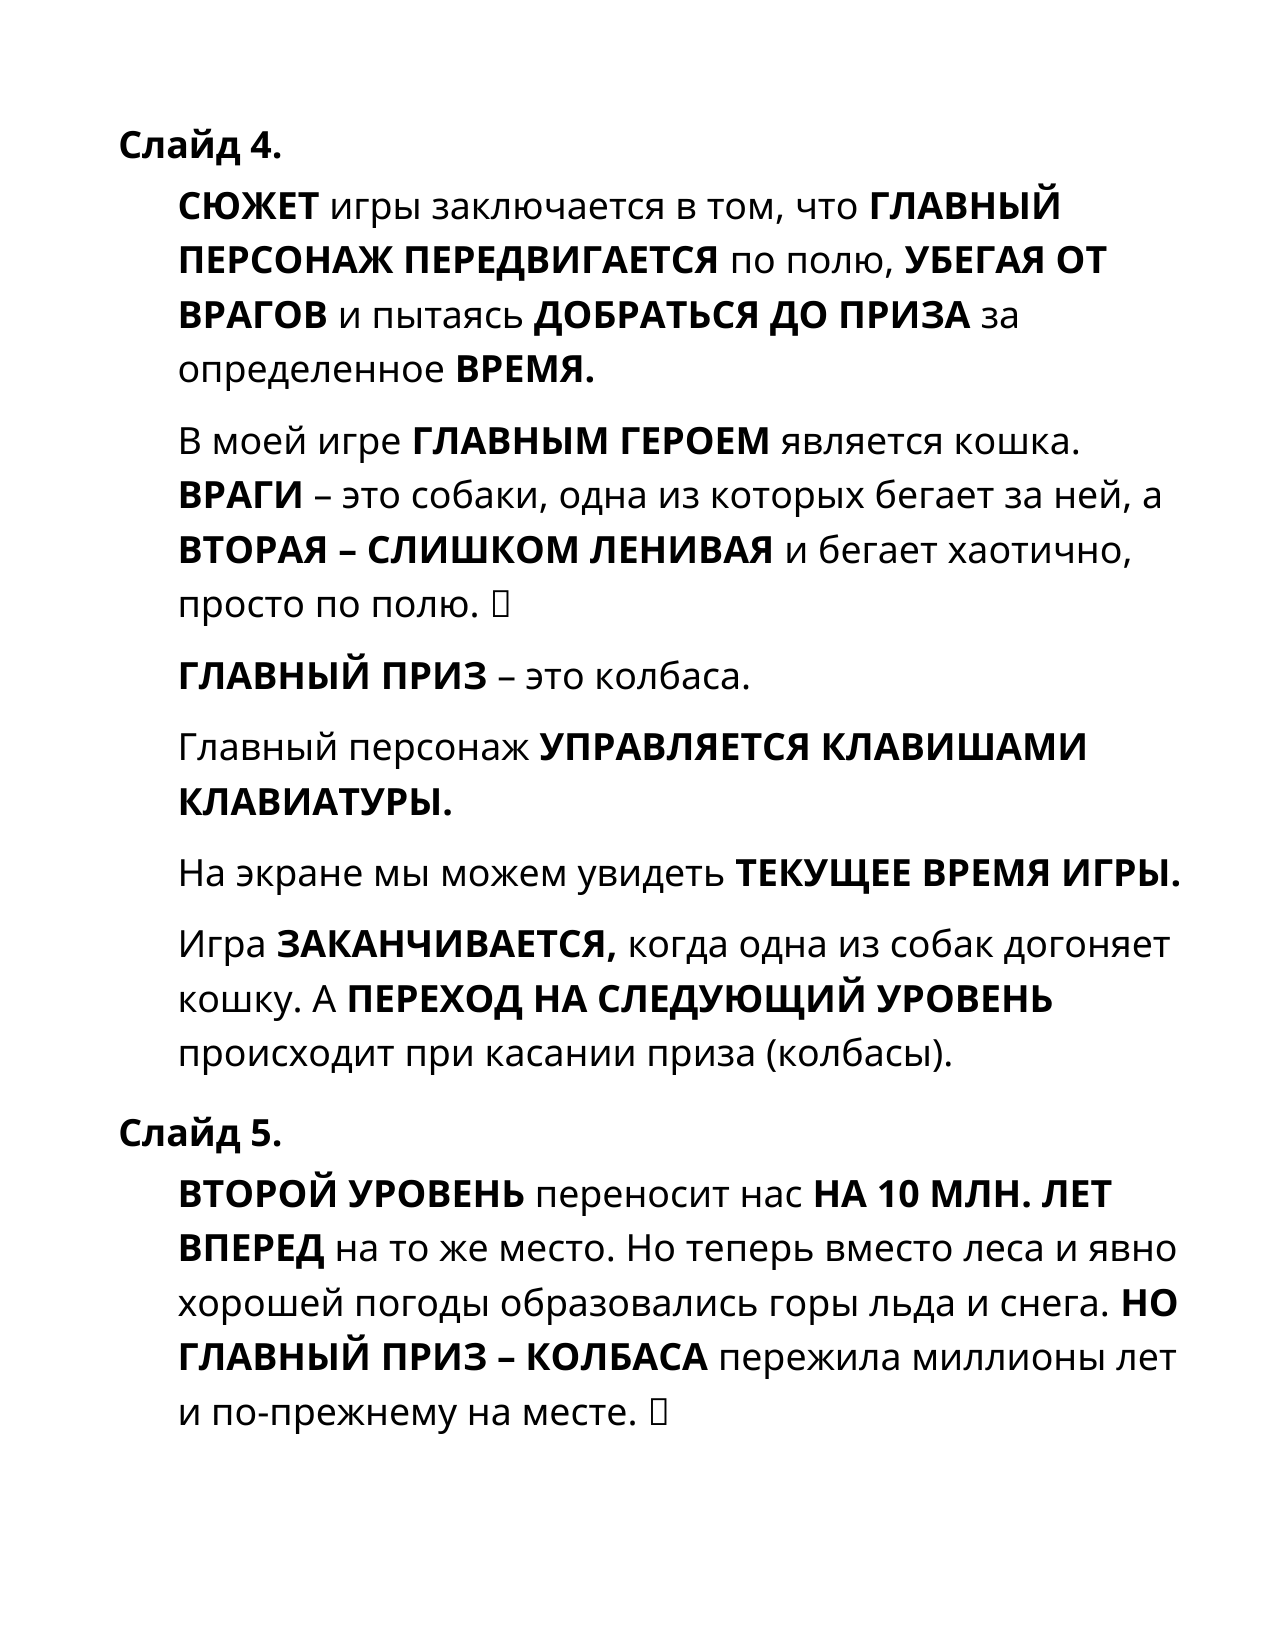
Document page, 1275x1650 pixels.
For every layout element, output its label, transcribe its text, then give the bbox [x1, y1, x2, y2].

text Главный приз – это колбаса. [177, 649, 1186, 700]
subtitle Слайд 5. [118, 1106, 1186, 1157]
text В моей игре главным героем является кошка. Враги – это собаки, одна из которых бегает за ней, а вторая – слишком ленивая и бегает хаотично, просто по полю.  [177, 414, 1186, 629]
text Главный персонаж управляется клавишами клавиатуры. [177, 720, 1186, 826]
text Второй уровень переносит нас на 10 млн. лет вперед на то же место. Но теперь вместо леса и явно хорошей погоды образовались горы льда и снега. Но главный приз – колбаса пережила миллионы лет и по-прежнему на месте.  [177, 1167, 1186, 1436]
text Игра заканчивается, когда одна из собак догоняет кошку. А переход на следующий уровень происходит при касании приза (колбасы). [177, 917, 1186, 1077]
subtitle Слайд 4. [118, 118, 1186, 169]
text СЮЖЕТ игры заключается в том, что главный персонаж передвигается по полю, убегая от врагов и пытаясь добраться до приза за определенное время. [177, 179, 1186, 394]
text На экране мы можем увидеть текущее время игры. [177, 846, 1186, 897]
